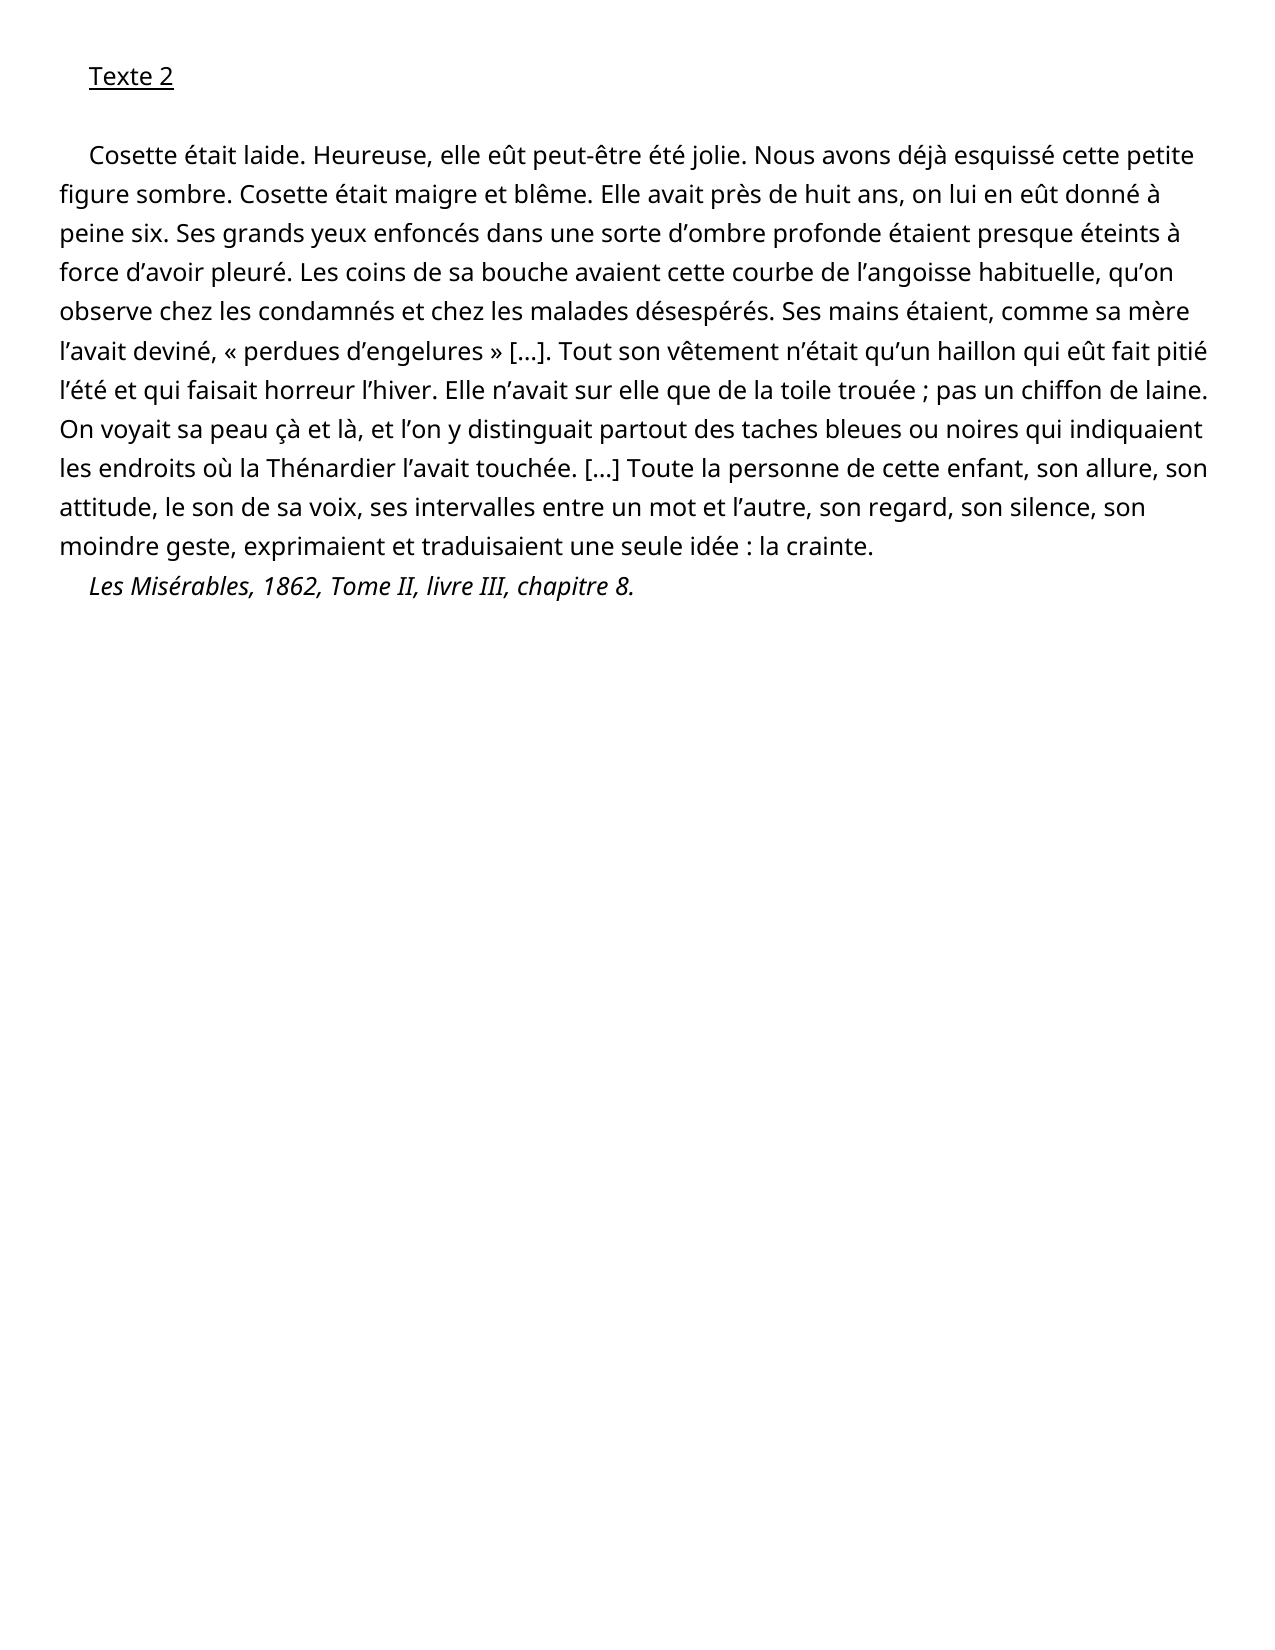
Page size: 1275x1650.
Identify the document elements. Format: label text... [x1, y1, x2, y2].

subtitle Les Misérables, 1862, Tome II, livre III, chapitre 8. [59, 568, 1216, 602]
subtitle Texte 2 [59, 59, 1216, 93]
subtitle Cosette était laide. Heureuse, elle eût peut-être été jolie. Nous avons déjà esquissé cette petite figure sombre. Cosette était maigre et blême. Elle avait près de huit ans, on lui en eût donné à peine six. Ses grands yeux enfoncés dans une sorte d’ombre profonde étaient presque éteints à force d’avoir pleuré. Les coins de sa bouche avaient cette courbe de l’angoisse habituelle, qu’on observe chez les condamnés et chez les malades désespérés. Ses mains étaient, comme sa mère l’avait deviné, « perdues d’engelures » […]. Tout son vêtement n’était qu’un haillon qui eût fait pitié l’été et qui faisait horreur l’hiver. Elle n’avait sur elle que de la toile trouée ; pas un chiffon de laine. On voyait sa peau çà et là, et l’on y distinguait partout des taches bleues ou noires qui indiquaient les endroits où la Thénardier l’avait touchée. […] Toute la personne de cette enfant, son allure, son attitude, le son de sa voix, ses intervalles entre un mot et l’autre, son regard, son silence, son moindre geste, exprimaient et traduisaient une seule idée : la crainte. [59, 137, 1216, 563]
